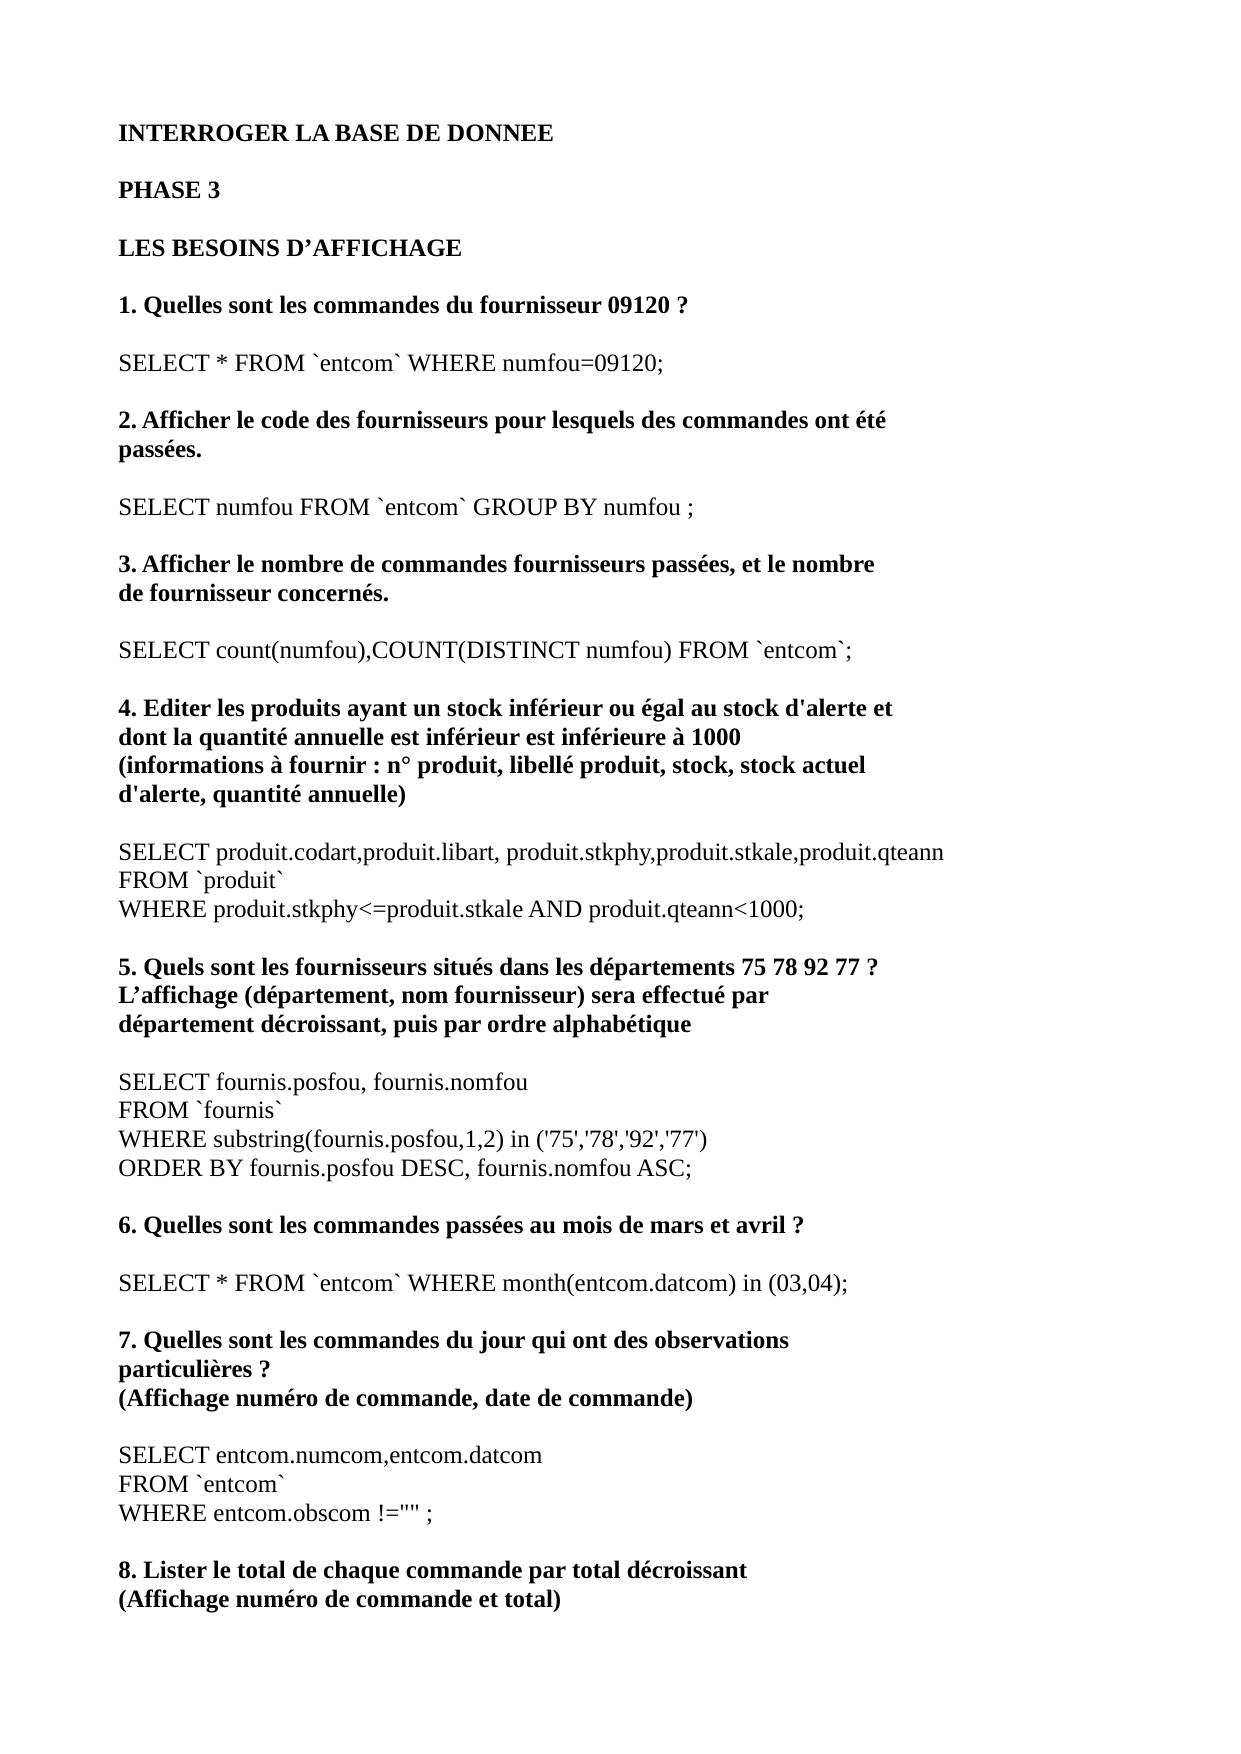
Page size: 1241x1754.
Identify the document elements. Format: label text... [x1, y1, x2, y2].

text 7. Quelles sont les commandes du jour qui ont des observations [118, 1326, 1122, 1354]
text SELECT numfou FROM `entcom` GROUP BY numfou ; [118, 492, 1122, 521]
text WHERE substring(fournis.posfou,1,2) in ('75','78','92','77') [118, 1124, 1122, 1153]
text WHERE produit.stkphy<=produit.stkale AND produit.qteann<1000; [118, 894, 1122, 923]
text (informations à fournir : n° produit, libellé produit, stock, stock actuel [118, 751, 1122, 779]
text 6. Quelles sont les commandes passées au mois de mars et avril ? [118, 1211, 1122, 1239]
text INTERROGER LA BASE DE DONNEE [118, 118, 1122, 147]
text de fournisseur concernés. [118, 578, 1122, 607]
text dont la quantité annuelle est inférieur est inférieure à 1000 [118, 722, 1122, 751]
text 3. Afficher le nombre de commandes fournisseurs passées, et le nombre [118, 549, 1122, 578]
text 5. Quels sont les fournisseurs situés dans les départements 75 78 92 77 ? [118, 952, 1122, 981]
text LES BESOINS D’AFFICHAGE [118, 233, 1122, 262]
text FROM `entcom` [118, 1469, 1122, 1498]
text WHERE entcom.obscom !="" ; [118, 1498, 1122, 1527]
text SELECT fournis.posfou, fournis.nomfou [118, 1067, 1122, 1096]
text FROM `produit` [118, 866, 1122, 894]
text SELECT produit.codart,produit.libart, produit.stkphy,produit.stkale,produit.qteann [118, 837, 1122, 866]
text PHASE 3 [118, 176, 1122, 204]
text SELECT * FROM `entcom` WHERE month(entcom.datcom) in (03,04); [118, 1268, 1122, 1297]
text 1. Quelles sont les commandes du fournisseur 09120 ? [118, 291, 1122, 319]
text L’affichage (département, nom fournisseur) sera effectué par [118, 981, 1122, 1009]
text (Affichage numéro de commande, date de commande) [118, 1383, 1122, 1412]
text d'alerte, quantité annuelle) [118, 779, 1122, 808]
text département décroissant, puis par ordre alphabétique [118, 1009, 1122, 1038]
text (Affichage numéro de commande et total) [118, 1584, 1122, 1613]
text SELECT entcom.numcom,entcom.datcom [118, 1441, 1122, 1469]
text SELECT count(numfou),COUNT(DISTINCT numfou) FROM `entcom`; [118, 636, 1122, 664]
text 8. Lister le total de chaque commande par total décroissant [118, 1556, 1122, 1584]
text ORDER BY fournis.posfou DESC, fournis.nomfou ASC; [118, 1153, 1122, 1182]
text passées. [118, 434, 1122, 463]
text 2. Afficher le code des fournisseurs pour lesquels des commandes ont été [118, 406, 1122, 434]
text SELECT * FROM `entcom` WHERE numfou=09120; [118, 348, 1122, 377]
text 4. Editer les produits ayant un stock inférieur ou égal au stock d'alerte et [118, 693, 1122, 722]
text particulières ? [118, 1354, 1122, 1383]
text FROM `fournis` [118, 1096, 1122, 1124]
